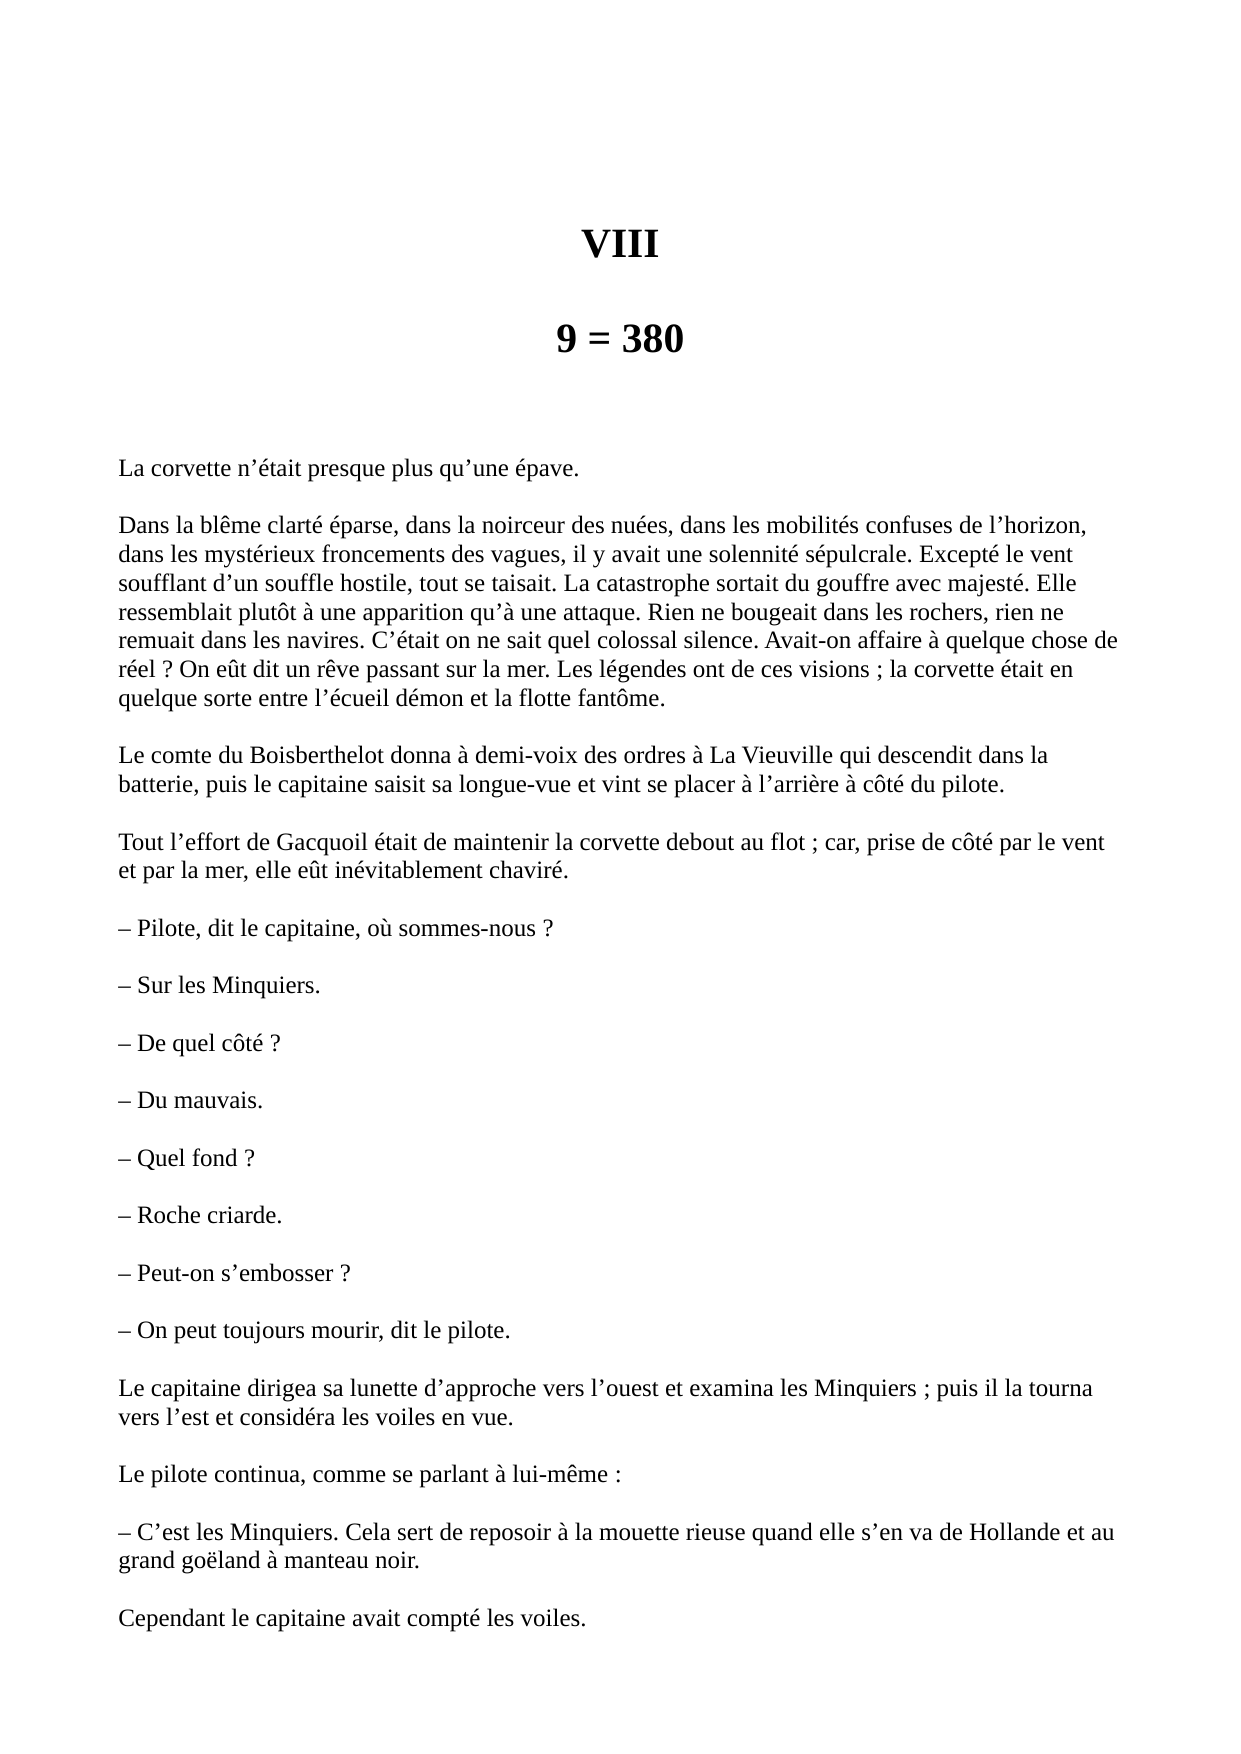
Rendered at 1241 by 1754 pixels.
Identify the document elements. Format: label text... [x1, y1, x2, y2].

text – Quel fond ? [118, 1143, 1122, 1172]
text Tout l’effort de Gacquoil était de maintenir la corvette debout au flot ; car, prise de côté par le vent et par la mer, elle eût inévitablement chaviré. [118, 827, 1122, 884]
text – On peut toujours mourir, dit le pilote. [118, 1316, 1122, 1344]
text Dans la blême clarté éparse, dans la noirceur des nuées, dans les mobilités confuses de l’horizon, dans les mystérieux froncements des vagues, il y avait une solennité sépulcrale. Excepté le vent soufflant d’un souffle hostile, tout se taisait. La catastrophe sortait du gouffre avec majesté. Elle ressemblait plutôt à une apparition qu’à une attaque. Rien ne bougeait dans les rochers, rien ne remuait dans les navires. C’était on ne sait quel colossal silence. Avait-on affaire à quelque chose de réel ? On eût dit un rêve passant sur la mer. Les légendes ont de ces visions ; la corvette était en quelque sorte entre l’écueil démon et la flotte fantôme. [118, 511, 1122, 712]
text Le capitaine dirigea sa lunette d’approche vers l’ouest et examina les Minquiers ; puis il la tourna vers l’est et considéra les voiles en vue. [118, 1373, 1122, 1431]
text – Pilote, dit le capitaine, où sommes-nous ? [118, 913, 1122, 942]
subtitle VIII 9 = 380 [118, 218, 1122, 362]
text – Sur les Minquiers. [118, 971, 1122, 999]
text Cependant le capitaine avait compté les voiles. [118, 1603, 1122, 1632]
text – C’est les Minquiers. Cela sert de reposoir à la mouette rieuse quand elle s’en va de Hollande et au grand goëland à manteau noir. [118, 1517, 1122, 1574]
text La corvette n’était presque plus qu’une épave. [118, 453, 1122, 482]
text Le pilote continua, comme se parlant à lui-même : [118, 1459, 1122, 1488]
text – De quel côté ? [118, 1028, 1122, 1057]
text – Du mauvais. [118, 1086, 1122, 1114]
text – Roche criarde. [118, 1201, 1122, 1229]
text – Peut-on s’embosser ? [118, 1258, 1122, 1287]
text Le comte du Boisberthelot donna à demi-voix des ordres à La Vieuville qui descendit dans la batterie, puis le capitaine saisit sa longue-vue et vint se placer à l’arrière à côté du pilote. [118, 741, 1122, 798]
